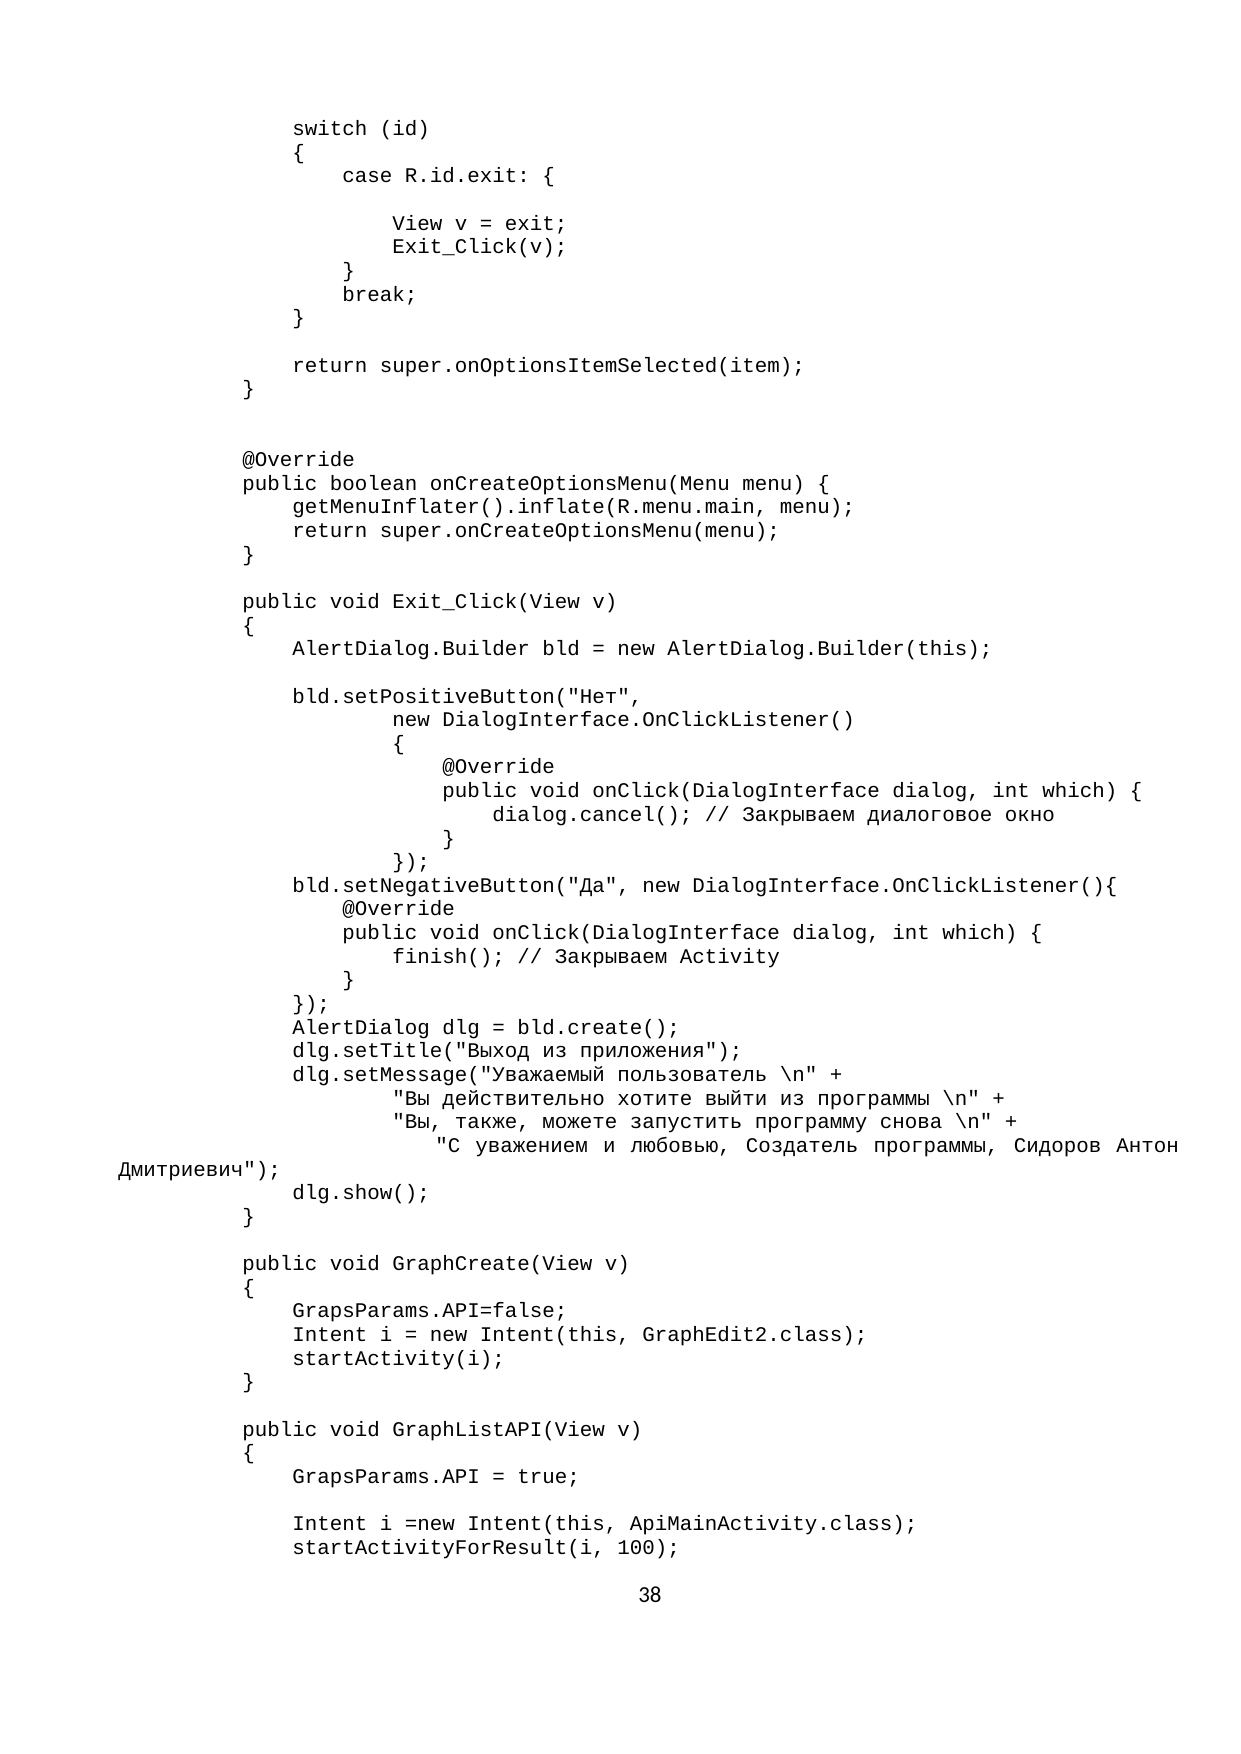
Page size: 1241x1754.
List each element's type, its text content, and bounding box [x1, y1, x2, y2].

text } [118, 307, 1181, 331]
text startActivityForResult(i, 100); [118, 1537, 1181, 1561]
text break; [118, 284, 1181, 307]
text @Override [118, 757, 1181, 780]
text { [118, 615, 1181, 638]
text "С уважением и любовью, Создатель программы, Сидоров Антон Дмитриевич"); [118, 1135, 1181, 1182]
text @Override [118, 449, 1181, 473]
text public boolean onCreateOptionsMenu(Menu menu) { [118, 473, 1181, 496]
text } [118, 378, 1181, 402]
text public void onClick(DialogInterface dialog, int which) { [118, 922, 1181, 946]
text Exit_Click(v); [118, 236, 1181, 260]
text @Override [118, 898, 1181, 922]
text public void GraphCreate(View v) [118, 1253, 1181, 1277]
text case R.id.exit: { [118, 165, 1181, 189]
text return super.onOptionsItemSelected(item); [118, 354, 1181, 378]
text switch (id) [118, 118, 1181, 142]
text { [118, 733, 1181, 757]
text Intent i = new Intent(this, GraphEdit2.class); [118, 1324, 1181, 1348]
text public void GraphListAPI(View v) [118, 1419, 1181, 1442]
text startActivity(i); [118, 1348, 1181, 1371]
text } [118, 1206, 1181, 1229]
text { [118, 142, 1181, 165]
text public void Exit_Click(View v) [118, 591, 1181, 615]
text } [118, 544, 1181, 567]
text new DialogInterface.OnClickListener() [118, 709, 1181, 733]
text "Вы, также, можете запустить программу снова \n" + [118, 1111, 1181, 1135]
text } [118, 260, 1181, 284]
text AlertDialog dlg = bld.create(); [118, 1017, 1181, 1040]
text dlg.setMessage("Уважаемый пользователь \n" + [118, 1064, 1181, 1088]
text bld.setPositiveButton("Нет", [118, 686, 1181, 709]
text GrapsParams.API = true; [118, 1466, 1181, 1489]
text }); [118, 851, 1181, 875]
text dlg.show(); [118, 1182, 1181, 1206]
text } [118, 1371, 1181, 1395]
text { [118, 1442, 1181, 1466]
text }); [118, 993, 1181, 1017]
text GrapsParams.API=false; [118, 1300, 1181, 1324]
text dlg.setTitle("Выход из приложения"); [118, 1040, 1181, 1064]
text } [118, 827, 1181, 851]
text getMenuInflater().inflate(R.menu.main, menu); [118, 496, 1181, 520]
text bld.setNegativeButton("Да", new DialogInterface.OnClickListener(){ [118, 875, 1181, 898]
text "Вы действительно хотите выйти из программы \n" + [118, 1088, 1181, 1111]
text return super.onCreateOptionsMenu(menu); [118, 520, 1181, 544]
text public void onClick(DialogInterface dialog, int which) { [118, 780, 1181, 804]
text } [118, 969, 1181, 993]
text Intent i =new Intent(this, ApiMainActivity.class); [118, 1513, 1181, 1537]
text View v = exit; [118, 213, 1181, 236]
text finish(); // Закрываем Activity [118, 946, 1181, 969]
text dialog.cancel(); // Закрываем диалоговое окно [118, 804, 1181, 827]
text AlertDialog.Builder bld = new AlertDialog.Builder(this); [118, 638, 1181, 662]
text { [118, 1277, 1181, 1300]
